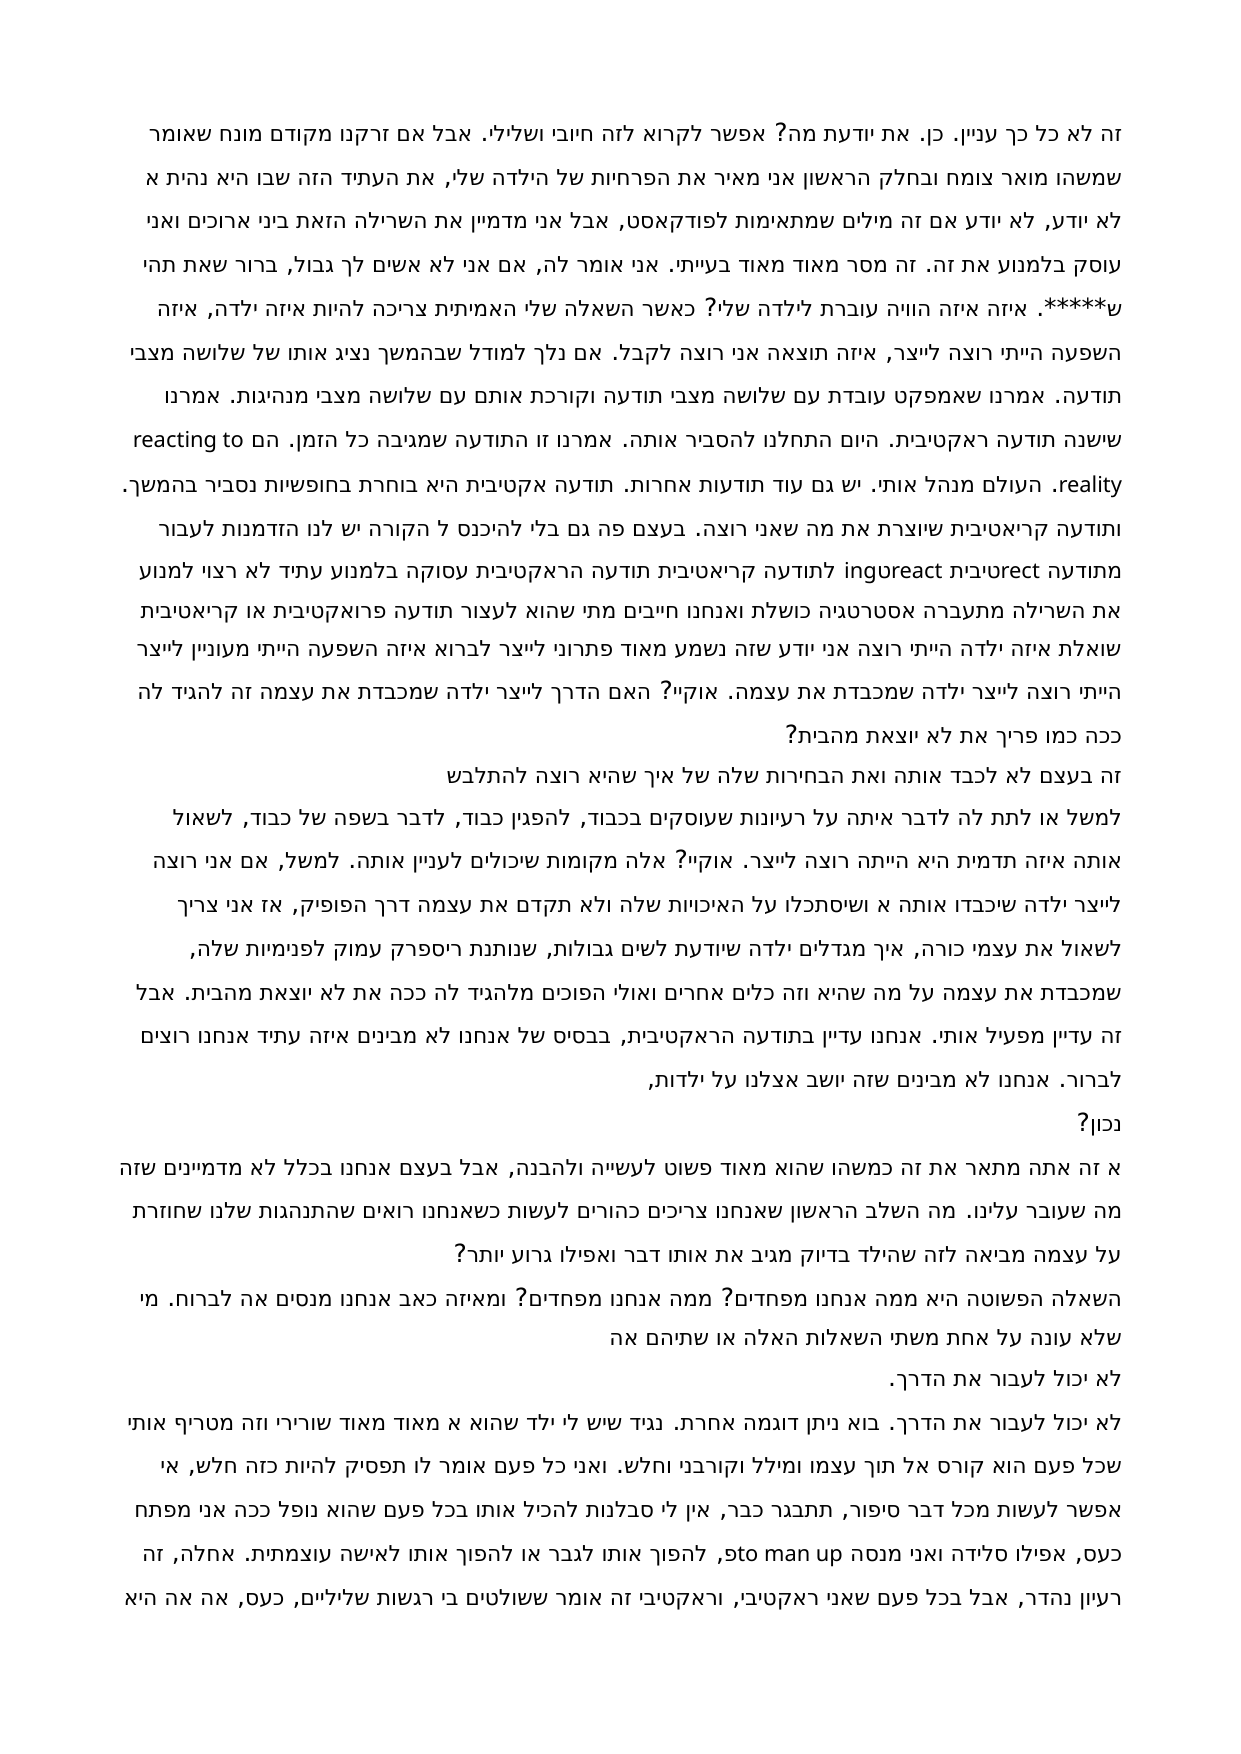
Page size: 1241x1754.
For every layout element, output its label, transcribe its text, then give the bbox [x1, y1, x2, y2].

text השאלה הפשוטה היא ממה אנחנו מפחדים? ממה אנחנו מפחדים? ומאיזה כאב אנחנו מנסים אה לברוח. מי שלא עונה על אחת משתי השאלות האלה או שתיהם אה [118, 1283, 1122, 1351]
text א זה אתה מתאר את זה כמשהו שהוא מאוד פשוט לעשייה ולהבנה, אבל בעצם אנחנו בכלל לא מדמיינים שזה מה שעובר עלינו. מה השלב הראשון שאנחנו צריכים כהורים לעשות כשאנחנו רואים שהתנהגות שלנו שחוזרת על עצמה מביאה לזה שהילד בדיוק מגיב את אותו דבר ואפילו גרוע יותר? [118, 1152, 1122, 1268]
text זה בעצם לא לכבד אותה ואת הבחירות שלה של איך שהיא רוצה להתלבש [118, 764, 1122, 789]
text זה לא כל כך עניין. כן. את יודעת מה? אפשר לקרוא לזה חיובי ושלילי. אבל אם זרקנו מקודם מונח שאומר שמשהו מואר צומח ובחלק הראשון אני מאיר את הפרחיות של הילדה שלי, את העתיד הזה שבו היא נהית א לא יודע, לא יודע אם זה מילים שמתאימות לפודקאסט, אבל אני מדמיין את השרילה הזאת ביני ארוכים ואני עוסק בלמנוע את זה. זה מסר מאוד מאוד בעייתי. אני אומר לה, אם אני לא אשים לך גבול, ברור שאת תהי ש*****. איזה איזה הוויה עוברת לילדה שלי? כאשר השאלה שלי האמיתית צריכה להיות איזה ילדה, איזה השפעה הייתי רוצה לייצר, איזה תוצאה אני רוצה לקבל. אם נלך למודל שבהמשך נציג אותו של שלושה מצבי תודעה. אמרנו שאמפקט עובדת עם שלושה מצבי תודעה וקורכת אותם עם שלושה מצבי מנהיגות. אמרנו שישנה תודעה ראקטיבית. היום התחלנו להסביר אותה. אמרנו זו התודעה שמגיבה כל הזמן. הם reacting to reality. העולם מנהל אותי. יש גם עוד תודעות אחרות. תודעה אקטיבית היא בוחרת בחופשיות נסביר בהמשך. ותודעה קריאטיבית שיוצרת את מה שאני רוצה. בעצם פה גם בלי להיכנס ל הקורה יש לנו הזדמנות לעבור מתודעה rectטיבית reactטing לתודעה קריאטיבית תודעה הראקטיבית עסוקה בלמנוע עתיד לא רצוי למנוע את השרילה מתעברה אסטרטגיה כושלת ואנחנו חייבים מתי שהוא לעצור תודעה פרואקטיבית או קריאטיבית שואלת איזה ילדה הייתי רוצה אני יודע שזה נשמע מאוד פתרוני לייצר לברוא איזה השפעה הייתי מעוניין לייצר הייתי רוצה לייצר ילדה שמכבדת את עצמה. אוקיי? האם הדרך לייצר ילדה שמכבדת את עצמה זה להגיד לה ככה כמו פריך את לא יוצאת מהבית? [118, 118, 1122, 749]
text למשל או לתת לה לדבר איתה על רעיונות שעוסקים בכבוד, להפגין כבוד, לדבר בשפה של כבוד, לשאול אותה איזה תדמית היא הייתה רוצה לייצר. אוקיי? אלה מקומות שיכולים לעניין אותה. למשל, אם אני רוצה לייצר ילדה שיכבדו אותה א ושיסתכלו על האיכויות שלה ולא תקדם את עצמה דרך הפופיק, אז אני צריך לשאול את עצמי כורה, איך מגדלים ילדה שיודעת לשים גבולות, שנותנת ריספרק עמוק לפנימיות שלה, שמכבדת את עצמה על מה שהיא וזה כלים אחרים ואולי הפוכים מלהגיד לה ככה את לא יוצאת מהבית. אבל זה עדיין מפעיל אותי. אנחנו עדיין בתודעה הראקטיבית, בבסיס של אנחנו לא מבינים איזה עתיד אנחנו רוצים לברור. אנחנו לא מבינים שזה יושב אצלנו על ילדות, [118, 802, 1122, 1093]
text נכון? [118, 1108, 1122, 1137]
text לא יכול לעבור את הדרך. בוא ניתן דוגמה אחרת. נגיד שיש לי ילד שהוא א מאוד מאוד שורירי וזה מטריף אותי שכל פעם הוא קורס אל תוך עצמו ומילל וקורבני וחלש. ואני כל פעם אומר לו תפסיק להיות כזה חלש, אי אפשר לעשות מכל דבר סיפור, תתבגר כבר, אין לי סבלנות להכיל אותו בכל פעם שהוא נופל ככה אני מפתח כעס, אפילו סלידה ואני מנסה to man upפ, להפוך אותו לגבר או להפוך אותו לאישה עוצמתית. אחלה, זה רעיון נהדר, אבל בכל פעם שאני ראקטיבי, וראקטיבי זה אומר ששולטים בי רגשות שליליים, כעס, אה אה היא שקט, סלידה, שנאה אפילו כלפי התנהגות מסוימת. אני חייב להבין שמתרחשת רקציה, שהתודעה שלי היא ראקטיבית, שהיא קודם כל עסוקה בלמנוע איזשהי שכפול של חוויה פנימית היסטורית. בוא ניתן דוגמה. אם כרגע זו אמא שמתפוצצת על הילד שלה, כי הוא חסר אונים, מאוד יכול להיות שהחוויה ההיסטורית מנסה, ממנה היא מנסה להימנע. מה שקראנו לו המצדה הזו שנפלה לפני כמה דקות היא חוויה היסטורית עמוקה וקשה של חוסר עונים בתוך הילדות שלה שהמיין שלה אמר שנית מצדה לא תיפול החוויה הזאת של חוסר העונים מול מי שפגע בי מול מי שלקח לי את העצמאות אפשר להפליק פה לדמיונות מאוד לא נעימים בדבר הזה א זו חוויה בלתי אפשרית עבורה ולכן בכל פעם שהיא רואה את הילד שלה מתנהג ככה מיד היא חווה את החוויה הזו בפנימיות מכיוון שהחוויה הזו בפנימיות היא מצדה בלתי נז בלת היא תעשה הכל כדי לא לחוות אותה והיא תעשה הכל גם כדי שהילד שלה לא יחווה אותה ולכן היא תוקפת את התכונה וההתנהגות הזו אצל הילד היא תוקפת את התכונה הזאתי כי היא אומרת אם אתה היא אומרת את זה פעמיים גם כי החוויה הפנימית שלה היא בלתי נסבלת וגם כי התודעה הראקטיבית שלה רצה לעתיד הלא רצוי ואומרת אם הילד שלי ימשיך להיות כזה חסרונים יפגעו גם בו כפי שפגעו בי אז התודעה הרקטיבית עובדת פעמיים. היא אומרת פעם מצדה נפלה. זו המצדה הפרטית שלי. זו חוויה בלתי נסבלת עבורי. שנית מצדה לא תיפול. לא עבורי ובטח שלא עבור על הילד שלי. אז תתאפס על עצמך תכפו מיד. [118, 1407, 1122, 1612]
text לא יכול לעבור את הדרך. [118, 1363, 1122, 1392]
